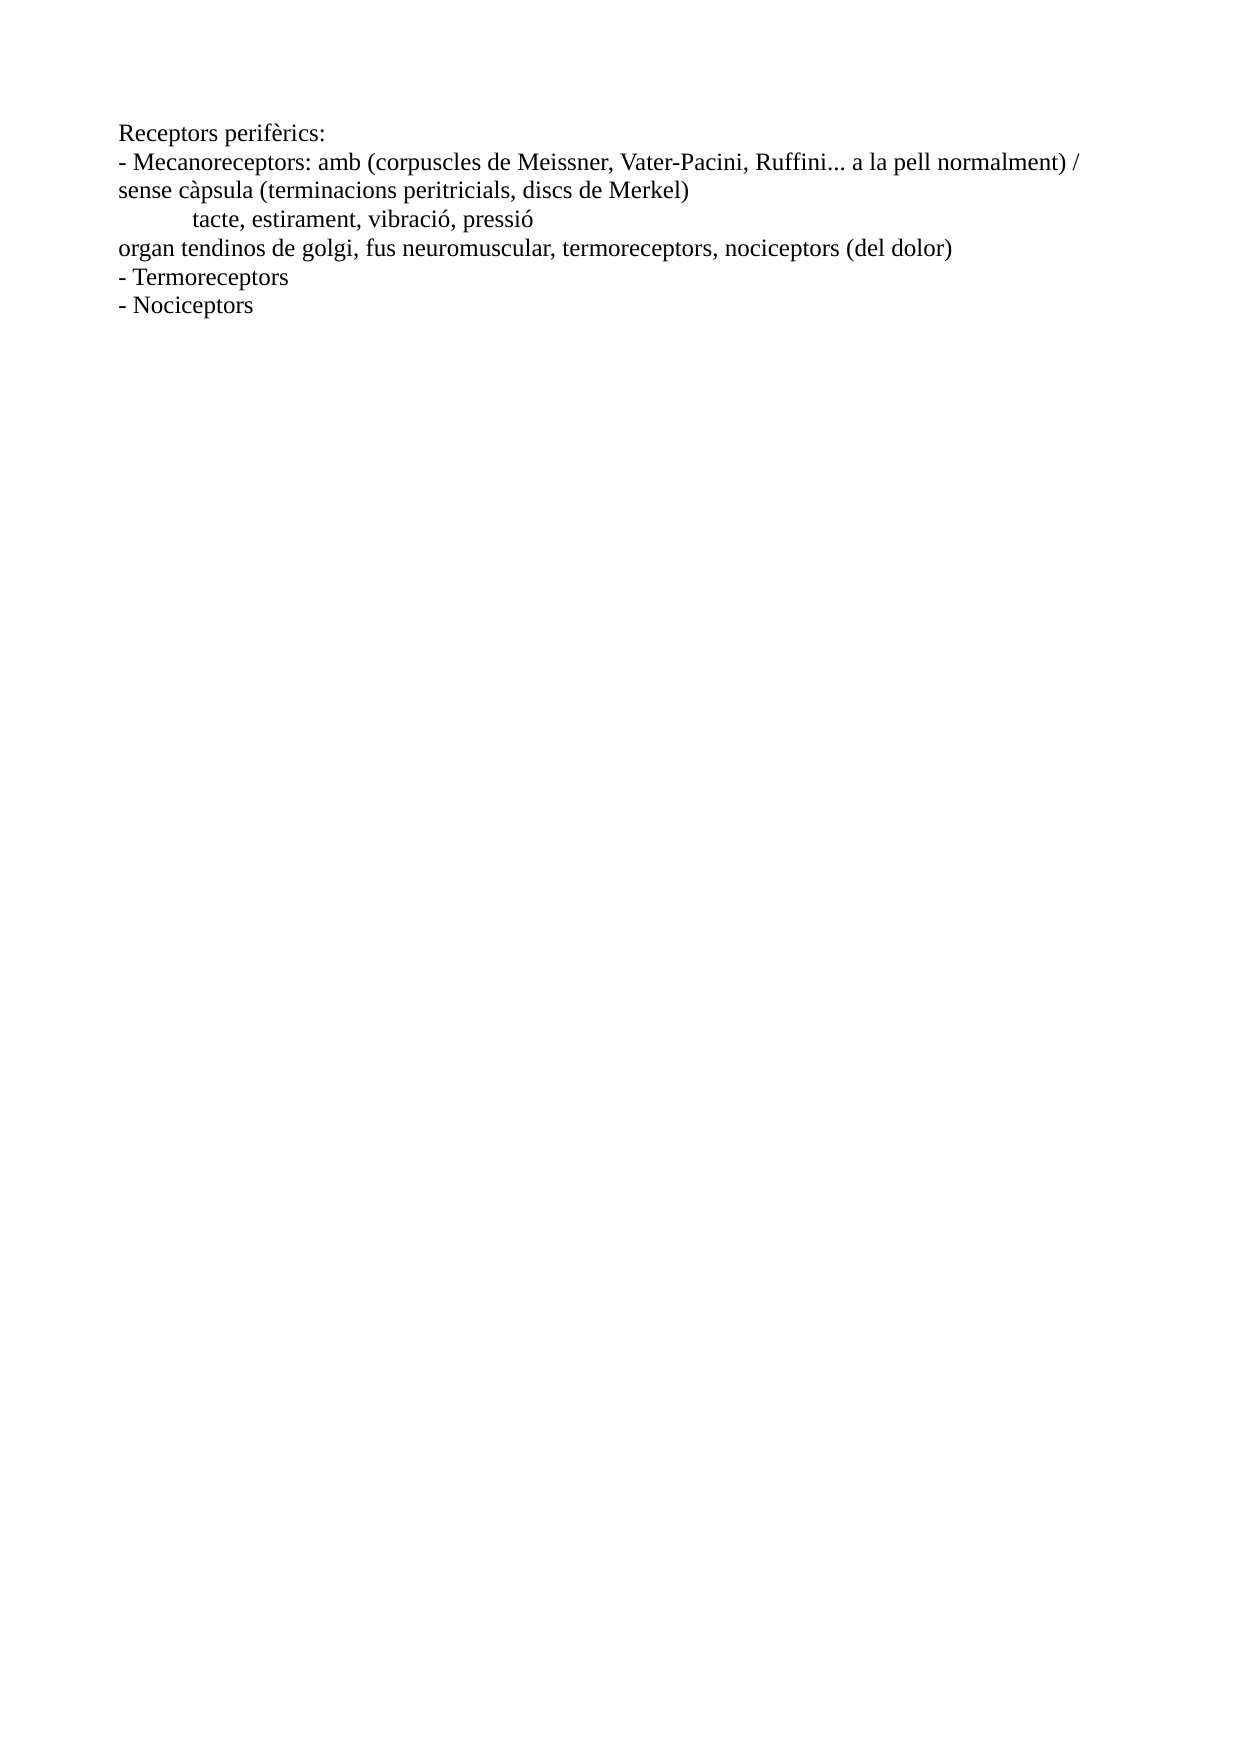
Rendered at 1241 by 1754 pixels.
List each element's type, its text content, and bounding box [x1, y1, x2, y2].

text - Mecanoreceptors: amb (corpuscles de Meissner, Vater-Pacini, Ruffini... a la pell normalment) / sense càpsula (terminacions peritricials, discs de Merkel) [118, 147, 1122, 204]
text tacte, estirament, vibració, pressió [118, 204, 1122, 233]
text - Nociceptors [118, 291, 1122, 319]
text Receptors perifèrics: [118, 118, 1122, 147]
text - Termoreceptors [118, 262, 1122, 291]
text organ tendinos de golgi, fus neuromuscular, termoreceptors, nociceptors (del dolor) [118, 233, 1122, 262]
